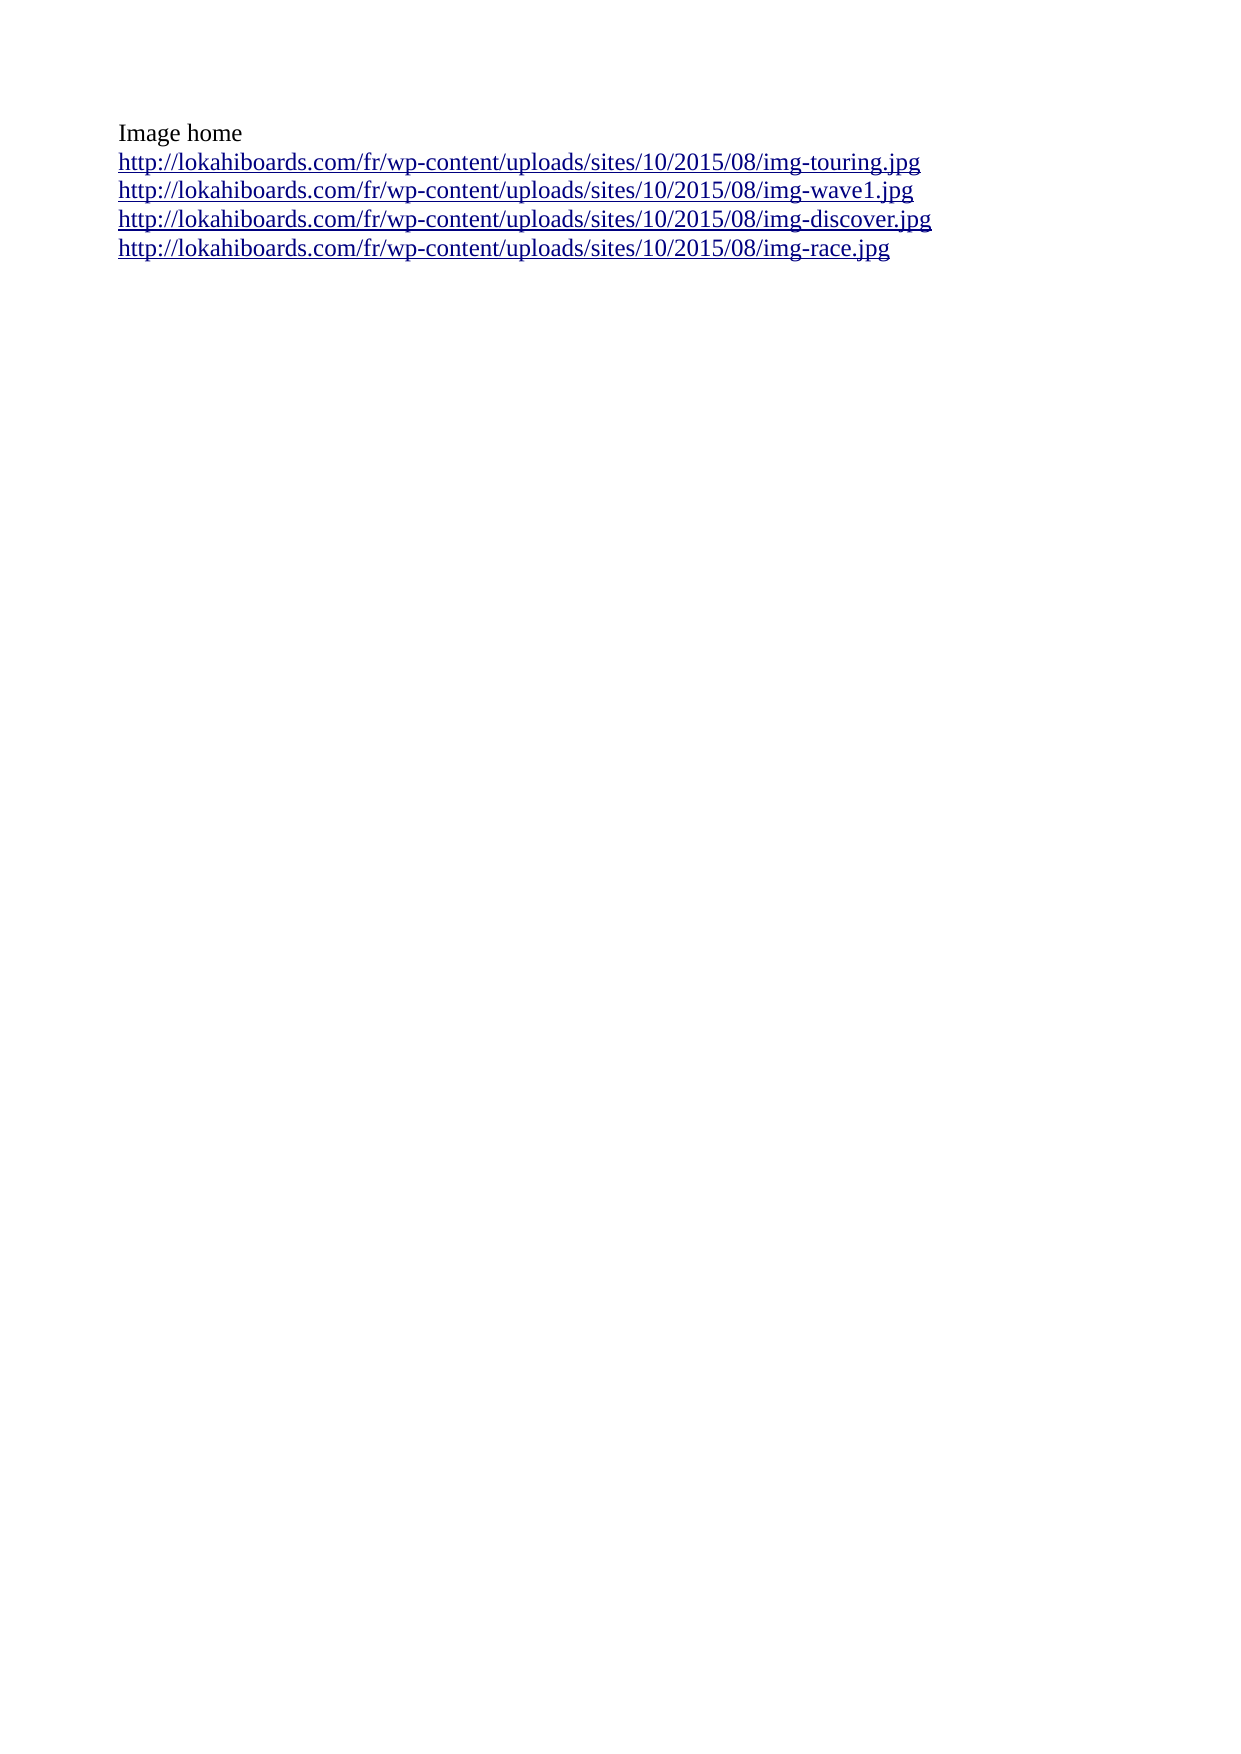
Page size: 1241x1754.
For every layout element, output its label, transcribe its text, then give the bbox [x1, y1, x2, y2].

text http://lokahiboards.com/fr/wp-content/uploads/sites/10/2015/08/img-touring.jpg [118, 147, 1122, 176]
text http://lokahiboards.com/fr/wp-content/uploads/sites/10/2015/08/img-race.jpg [118, 233, 1122, 262]
text http://lokahiboards.com/fr/wp-content/uploads/sites/10/2015/08/img-discover.jpg [118, 204, 1122, 233]
text http://lokahiboards.com/fr/wp-content/uploads/sites/10/2015/08/img-wave1.jpg [118, 176, 1122, 204]
text Image home [118, 118, 1122, 147]
